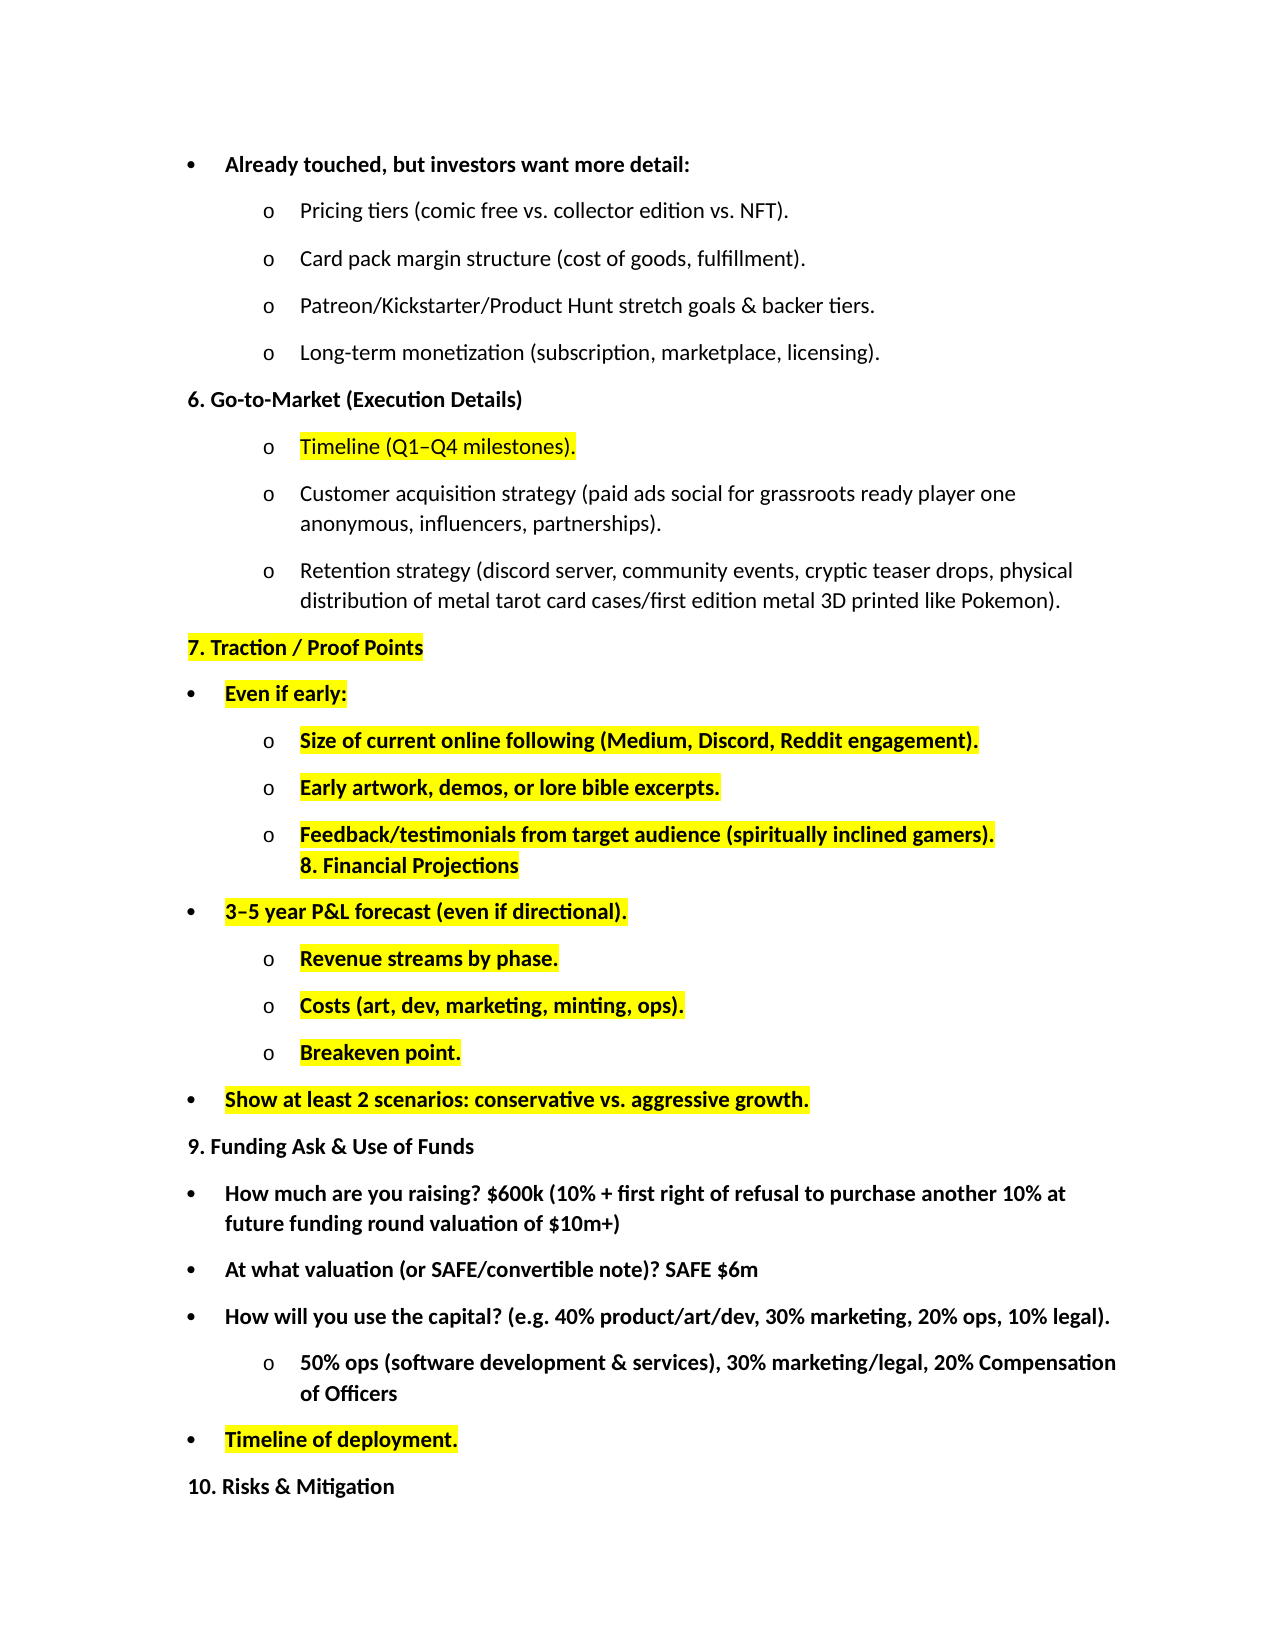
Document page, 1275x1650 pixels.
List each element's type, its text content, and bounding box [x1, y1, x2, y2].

text 9. Funding Ask & Use of Funds [187, 1132, 1125, 1160]
list Retention strategy (discord server, community events, cryptic teaser drops, physical distribution of metal tarot card cases/first edition metal 3D printed like Pokemon). [262, 556, 1125, 614]
list Size of current online following (Medium, Discord, Reddit engagement). [262, 726, 1125, 755]
list Breakeven point. [262, 1038, 1125, 1067]
list Timeline (Q1–Q4 milestones). [262, 432, 1125, 460]
list 3–5 year P&L forecast (even if directional). [187, 897, 1125, 926]
list Feedback/testimonials from target audience (spiritually inclined gamers). 8. Financial Projections [262, 821, 1125, 879]
list How will you use the capital? (e.g. 40% product/art/dev, 30% marketing, 20% ops, 10% legal). [187, 1302, 1125, 1330]
text 10. Risks & Mitigation [187, 1472, 1125, 1500]
list Patreon/Kickstarter/Product Hunt stretch goals & backer tiers. [262, 291, 1125, 319]
list How much are you raising? $600k (10% + first right of refusal to purchase another 10% at future funding round valuation of $10m+) [187, 1179, 1125, 1237]
list Even if early: [187, 679, 1125, 708]
list Costs (art, dev, marketing, minting, ops). [262, 991, 1125, 1020]
list 50% ops (software development & services), 30% marketing/legal, 20% Compensation of Officers [262, 1348, 1125, 1407]
list Already touched, but investors want more detail: [187, 150, 1125, 178]
text 7. Traction / Proof Points [187, 633, 1125, 661]
list Pricing tiers (comic free vs. collector edition vs. NFT). [262, 197, 1125, 225]
list Timeline of deployment. [187, 1425, 1125, 1453]
list Revenue streams by phase. [262, 944, 1125, 973]
list Early artwork, demos, or lore bible excerpts. [262, 773, 1125, 802]
list At what valuation (or SAFE/convertible note)? SAFE $6m [187, 1255, 1125, 1283]
list Show at least 2 scenarios: conservative vs. aggressive growth. [187, 1086, 1125, 1114]
list Card pack margin structure (cost of goods, fulfillment). [262, 244, 1125, 272]
list Customer acquisition strategy (paid ads social for grassroots ready player one anonymous, influencers, partnerships). [262, 479, 1125, 537]
list Long-term monetization (subscription, marketplace, licensing). [262, 338, 1125, 367]
text 6. Go-to-Market (Execution Details) [187, 385, 1125, 413]
